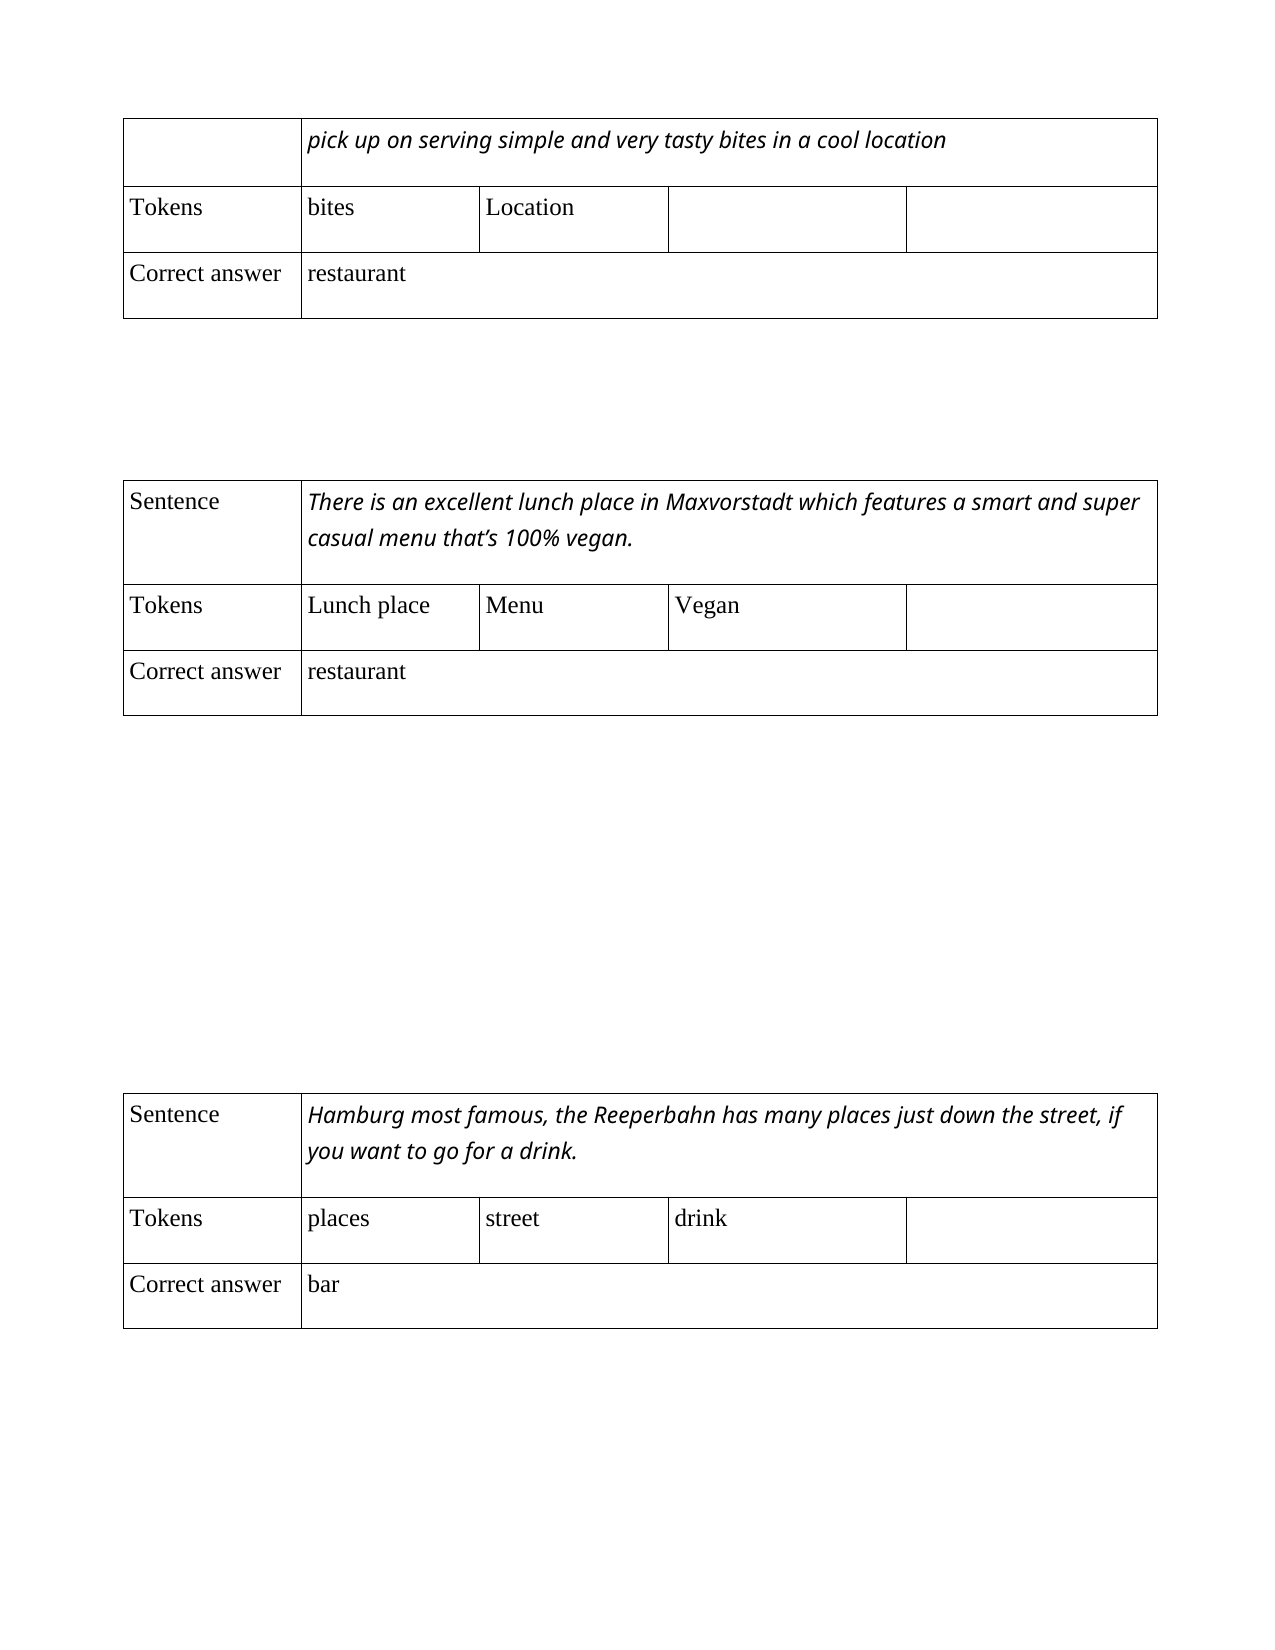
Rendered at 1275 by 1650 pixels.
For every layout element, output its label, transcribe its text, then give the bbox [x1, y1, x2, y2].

table_cell Tokens [124, 585, 301, 649]
table_cell Lunch place [302, 585, 479, 649]
table_cell Menu [480, 585, 668, 649]
table_cell Correct answer [124, 1264, 301, 1328]
table_cell street [480, 1198, 668, 1262]
table_cell Tokens [124, 187, 301, 252]
table_cell drink [669, 1198, 906, 1262]
table_cell [669, 187, 906, 252]
table_cell places [302, 1198, 479, 1262]
table_header Hamburg most famous, the Reeperbahn has many places just down the street, if you want to go for a drink. [302, 1094, 1157, 1197]
table_header Sentence [124, 1094, 301, 1197]
table_cell [907, 1198, 1157, 1262]
table_cell restaurant [302, 253, 1157, 318]
table_header Sentence [124, 481, 301, 584]
table_cell [907, 187, 1157, 252]
table_cell Tokens [124, 1198, 301, 1262]
table_cell restaurant [302, 651, 1157, 715]
table_cell Correct answer [124, 253, 301, 318]
table_header There is an excellent lunch place in Maxvorstadt which features a smart and super casual menu that’s 100% vegan. [302, 481, 1157, 584]
table_header pick up on serving simple and very tasty bites in a cool location [302, 119, 1157, 186]
table_cell Correct answer [124, 651, 301, 715]
table_cell Vegan [669, 585, 906, 649]
table_header [124, 119, 301, 186]
table_cell bar [302, 1264, 1157, 1328]
table_cell Location [480, 187, 668, 252]
table_cell [907, 585, 1157, 649]
table_cell bites [302, 187, 479, 252]
